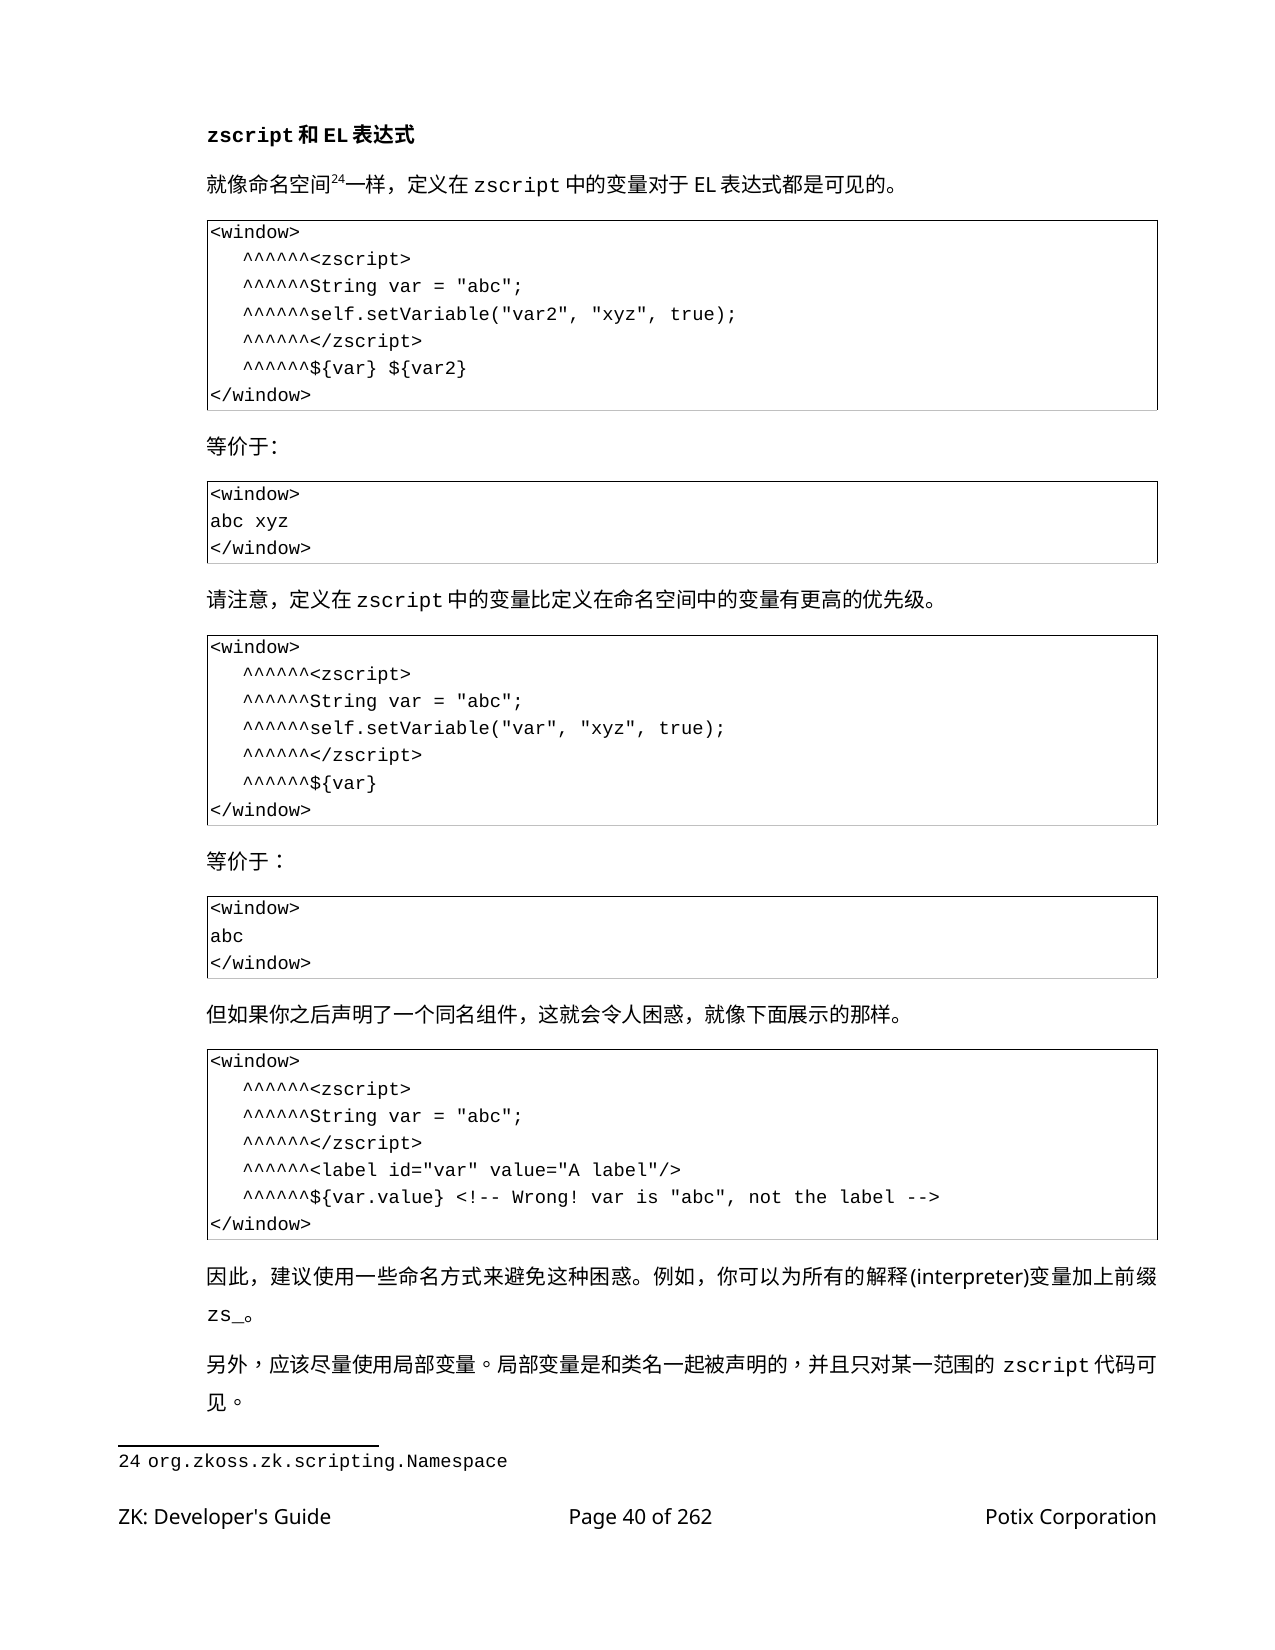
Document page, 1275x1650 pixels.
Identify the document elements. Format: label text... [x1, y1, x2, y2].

text ^^^^^^String var = "abc"; [208, 1103, 1157, 1128]
text ^^^^^^<zscript> [208, 662, 1157, 686]
text 等价于： [207, 846, 1157, 876]
text ^^^^^^</zscript> [208, 1131, 1157, 1155]
text <window> [208, 897, 1157, 921]
text ^^^^^^<label id="var" value="A label"/> [208, 1158, 1157, 1182]
text ^^^^^^self.setVariable("var2", "xyz", true); [208, 301, 1157, 326]
text 请注意，定义在zscript中的变量比定义在命名空间中的变量有更高的优先级。 [207, 584, 1157, 614]
text </window> [208, 798, 1157, 825]
text ^^^^^^</zscript> [208, 328, 1157, 353]
text abc [208, 923, 1157, 948]
text <window> [208, 1050, 1157, 1073]
text ^^^^^^${var} ${var2} [208, 356, 1157, 380]
text 但如果你之后声明了一个同名组件，这就会令人困惑，就像下面展示的那样。 [207, 998, 1157, 1028]
text </window> [208, 383, 1157, 410]
text ^^^^^^${var.value} <!-- Wrong! var is "abc", not the label --> [208, 1185, 1157, 1209]
text 另外，应该尽量使用局部变量。局部变量是和类名一起被声明的，并且只对某一范围的zscript代码可见。 [207, 1348, 1157, 1416]
text org.zkoss.zk.scripting.Namespace [118, 1452, 1157, 1473]
text 等价于： [207, 431, 1157, 461]
text <window> [208, 482, 1157, 506]
text ^^^^^^<zscript> [208, 247, 1157, 271]
text ^^^^^^String var = "abc"; [208, 274, 1157, 298]
text 就像命名空间一样，定义在zscript中的变量对于EL表达式都是可见的。 [207, 169, 1157, 199]
text ^^^^^^self.setVariable("var", "xyz", true); [208, 716, 1157, 740]
text 因此，建议使用一些命名方式来避免这种困惑。例如，你可以为所有的解释(interpreter)变量加上前缀zs_。 [207, 1260, 1157, 1328]
text ^^^^^^</zscript> [208, 743, 1157, 768]
text <window> [208, 221, 1157, 244]
text ^^^^^^String var = "abc"; [208, 689, 1157, 713]
text <window> [208, 636, 1157, 659]
text </window> [208, 951, 1157, 978]
text ^^^^^^<zscript> [208, 1076, 1157, 1101]
text abc xyz [208, 509, 1157, 533]
text </window> [208, 1212, 1157, 1239]
subtitle zscript和EL表达式 [207, 118, 1157, 148]
text </window> [208, 536, 1157, 563]
text ^^^^^^${var} [208, 771, 1157, 795]
